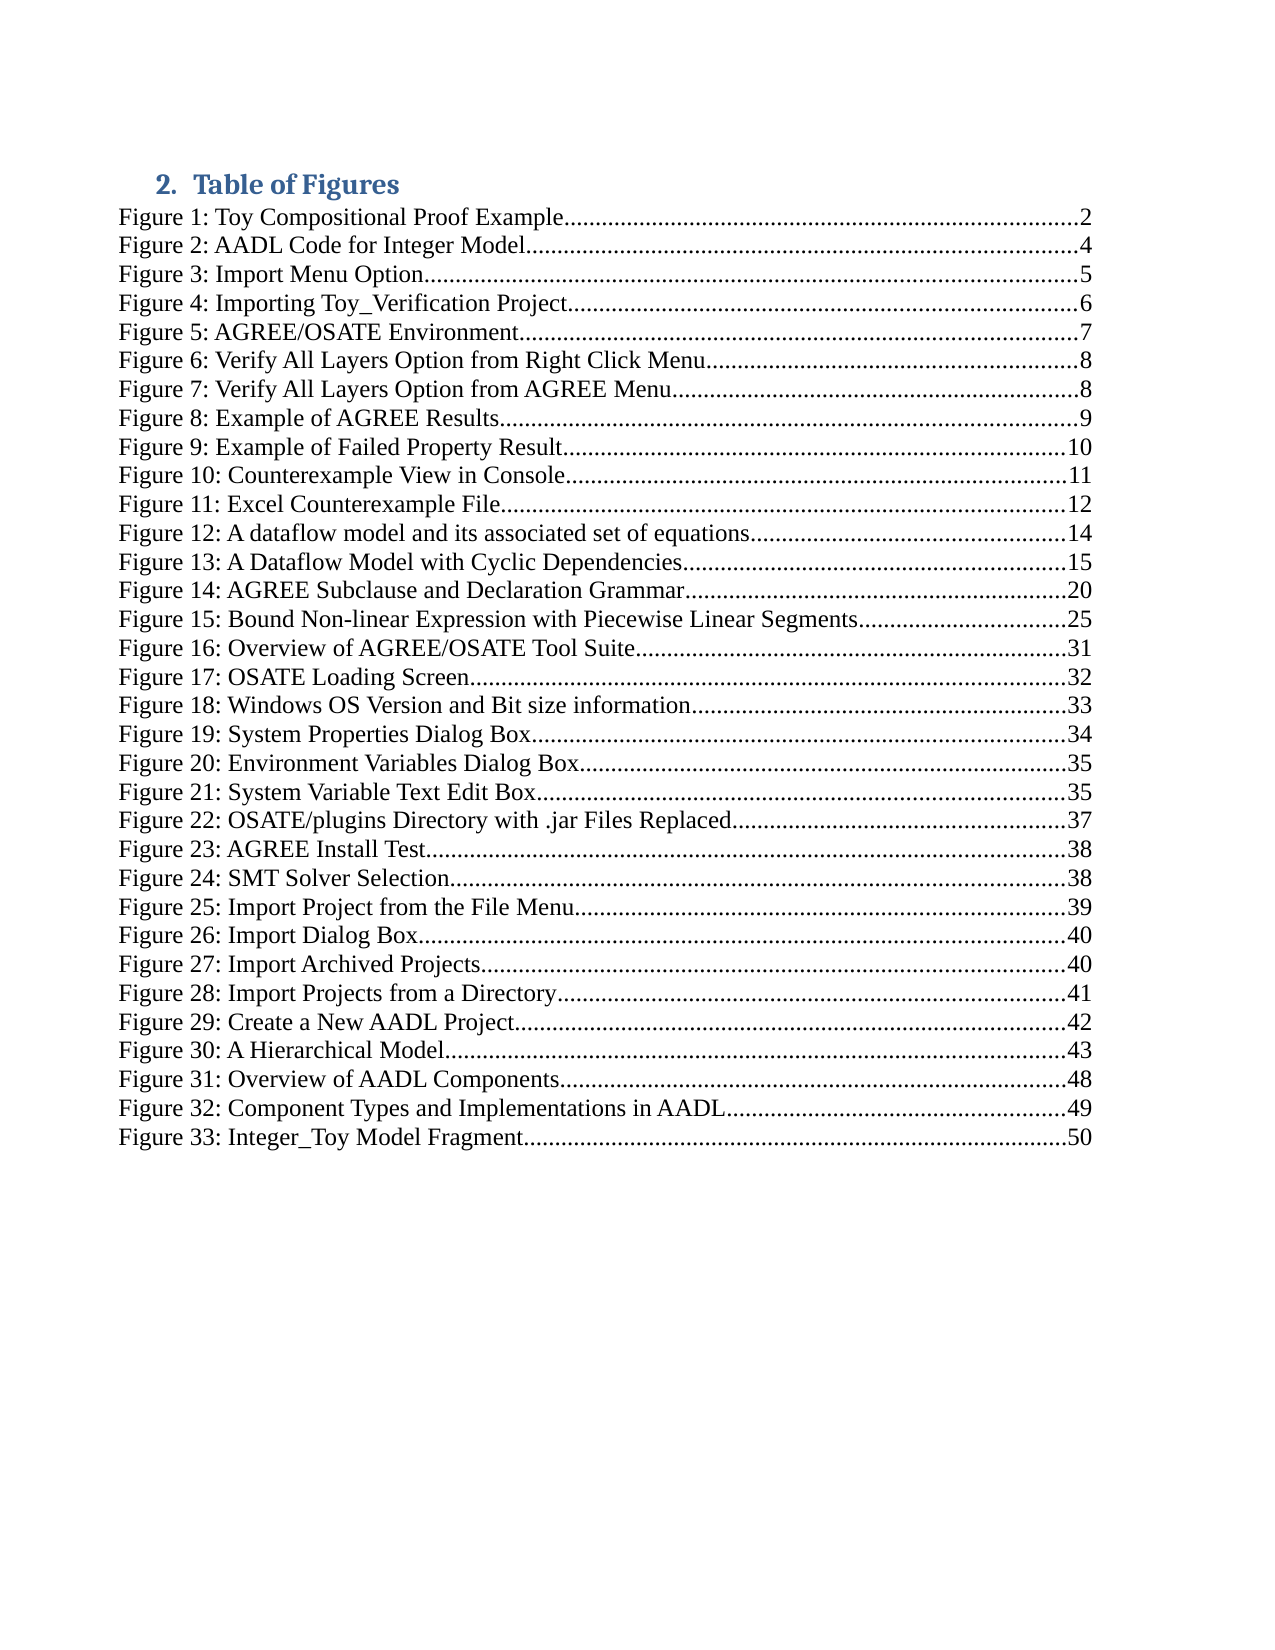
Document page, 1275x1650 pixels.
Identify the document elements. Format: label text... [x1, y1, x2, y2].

text Figure 28: Import Projects from a Directory 41 [118, 978, 1157, 1007]
text Figure 32: Component Types and Implementations in AADL 49 [118, 1093, 1157, 1122]
text Figure 24: SMT Solver Selection 38 [118, 863, 1157, 892]
text Figure 26: Import Dialog Box 40 [118, 920, 1157, 949]
text Figure 18: Windows OS Version and Bit size information 33 [118, 690, 1157, 719]
text Figure 13: A Dataflow Model with Cyclic Dependencies 15 [118, 547, 1157, 575]
text Figure 6: Verify All Layers Option from Right Click Menu 8 [118, 345, 1157, 374]
subtitle Table of Figures [156, 168, 1157, 202]
text Figure 10: Counterexample View in Console 11 [118, 460, 1157, 489]
text Figure 20: Environment Variables Dialog Box 35 [118, 748, 1157, 777]
text Figure 31: Overview of AADL Components 48 [118, 1064, 1157, 1093]
text Figure 11: Excel Counterexample File 12 [118, 489, 1157, 518]
text Figure 7: Verify All Layers Option from AGREE Menu 8 [118, 374, 1157, 403]
text Figure 23: AGREE Install Test 38 [118, 834, 1157, 863]
text Figure 14: AGREE Subclause and Declaration Grammar 20 [118, 575, 1157, 604]
text Figure 25: Import Project from the File Menu 39 [118, 892, 1157, 920]
text Figure 5: AGREE/OSATE Environment 7 [118, 317, 1157, 345]
text Figure 1: Toy Compositional Proof Example 2 [118, 202, 1157, 230]
text Figure 19: System Properties Dialog Box 34 [118, 719, 1157, 748]
text Figure 9: Example of Failed Property Result 10 [118, 432, 1157, 460]
text Figure 8: Example of AGREE Results 9 [118, 403, 1157, 432]
text Figure 22: OSATE/plugins Directory with .jar Files Replaced 37 [118, 805, 1157, 834]
text Figure 27: Import Archived Projects 40 [118, 949, 1157, 978]
text Figure 29: Create a New AADL Project 42 [118, 1007, 1157, 1035]
text Figure 17: OSATE Loading Screen 32 [118, 662, 1157, 690]
text Figure 16: Overview of AGREE/OSATE Tool Suite 31 [118, 633, 1157, 662]
text Figure 30: A Hierarchical Model 43 [118, 1035, 1157, 1064]
text Figure 15: Bound Non-linear Expression with Piecewise Linear Segments 25 [118, 604, 1157, 633]
text Figure 21: System Variable Text Edit Box 35 [118, 777, 1157, 805]
text Figure 4: Importing Toy_Verification Project 6 [118, 288, 1157, 317]
text Figure 12: A dataflow model and its associated set of equations 14 [118, 518, 1157, 547]
text Figure 33: Integer_Toy Model Fragment 50 [118, 1122, 1157, 1150]
text Figure 2: AADL Code for Integer Model 4 [118, 230, 1157, 259]
text Figure 3: Import Menu Option 5 [118, 259, 1157, 288]
